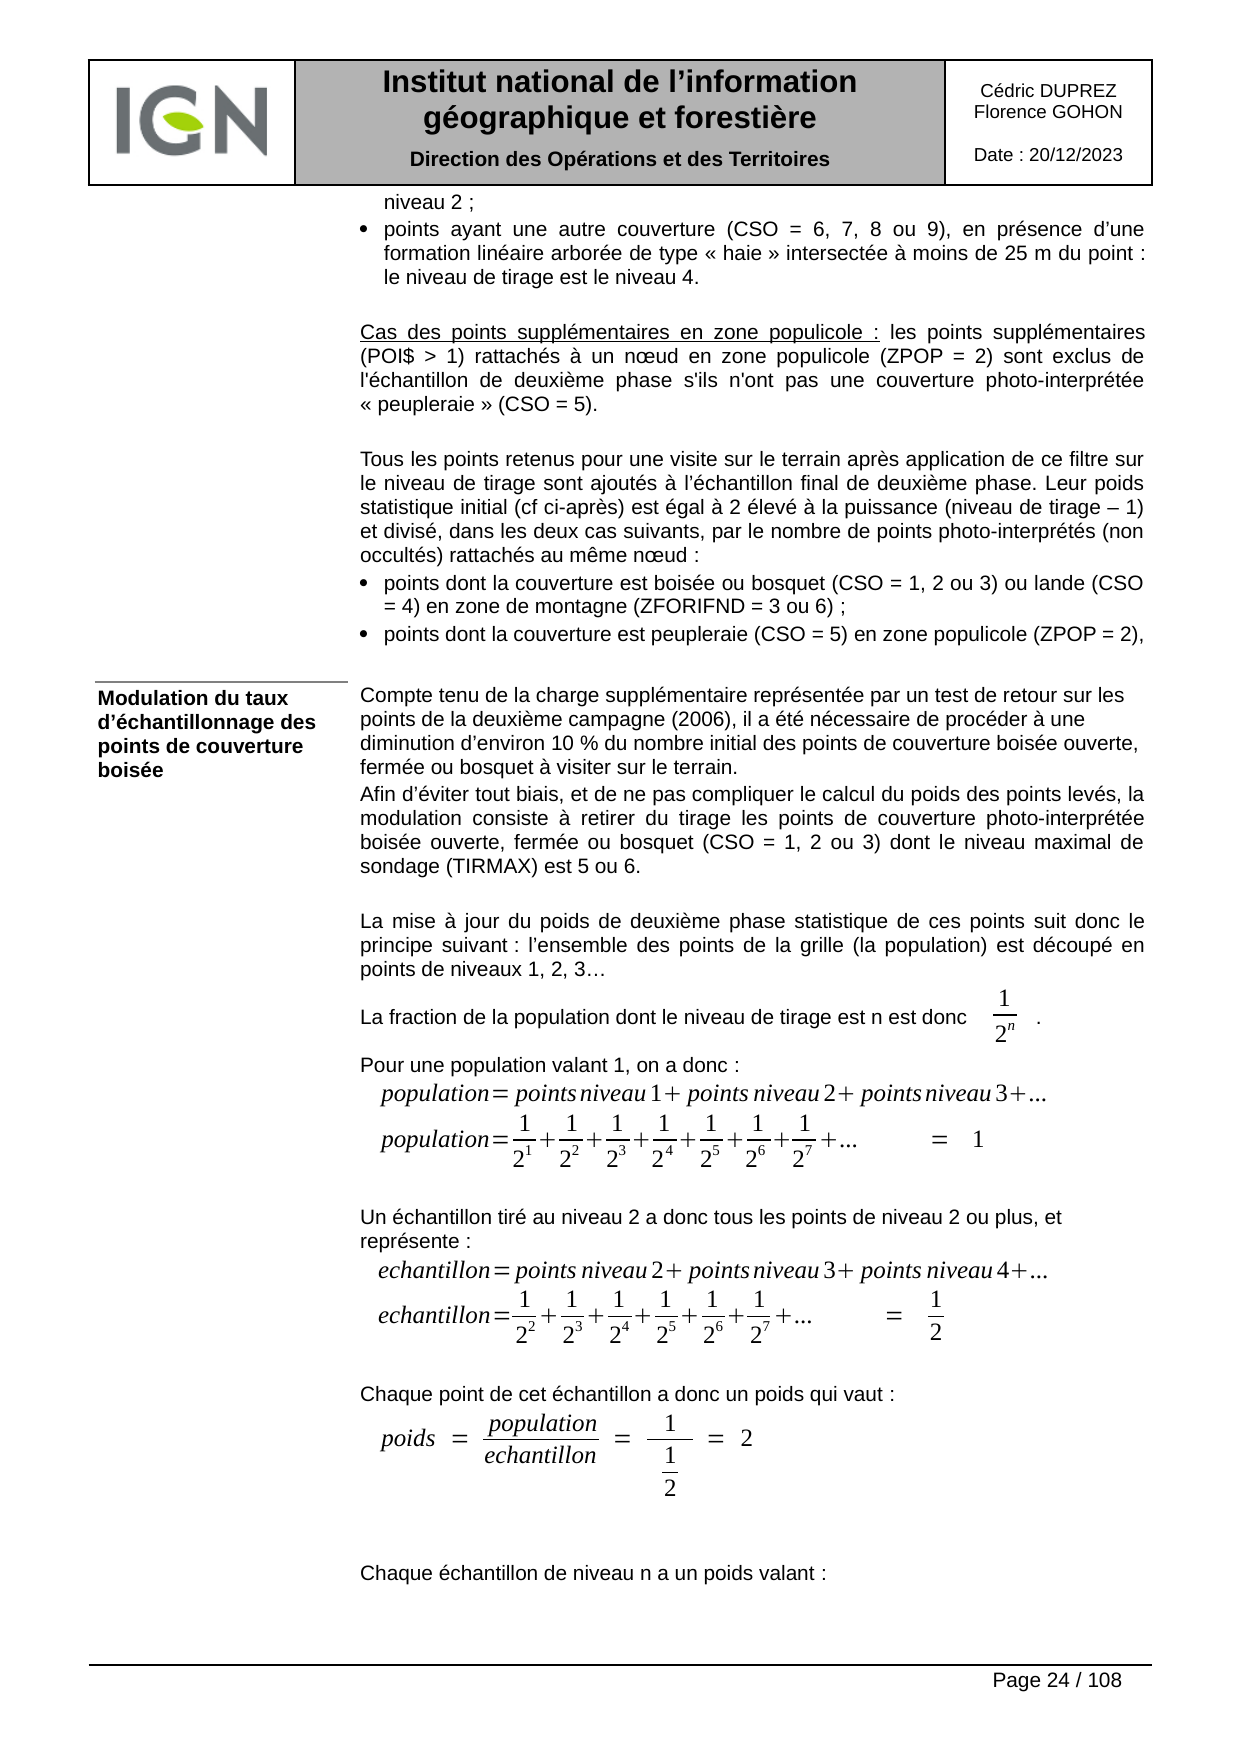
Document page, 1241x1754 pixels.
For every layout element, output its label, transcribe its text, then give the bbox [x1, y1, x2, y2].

picture [91, 62, 293, 180]
table_cell Modulation du taux d’échantillonnage des points de couverture boisée [89, 679, 354, 1591]
table_cell Le tirage des points à visiter sur le terrain dépend de trois facteurs : Les données collectées sur les points par photo-interprétation ; Le niveau maximal de tirage du nœud auquel est rattaché le point ; La zone dans laquelle tombe le nœud auquel est rattaché le point. Tous les points qui répondent à au moins un des critères suivants à l’issue de la photo-interprétation sont conservés avec leur poids statistique de première phase dans l’échantillon final de deuxième phase. L’information finale sur ces points (couverture, utilisation, etc.) est celle issue de la photo-interprétation : points occultés (OCC = 0) ; points dont l’utilisation du sol photo-interprétée est « récréation, habitat » (UTO = 2) ; points de couverture du sol photo-interprétée « lande » (CSO = 4) rattachés à un nœud en zone de haute montagne (ZFORIFND = 6) ; points de couverture du sol photo-interprétée « autre végétation », « sans végétation, artificialisé », « sans végétation, naturel » ou « eau continentale » (CSO = 6, 7, 8 ou 9), en l’absence d'intersection avec une formation linéaire arborée de type « haie » (TLHF1 = 8) à moins de 25 m. Une fois cette sélection selon les données photo-interprétées faite, les points éligibles à une visite sur le terrain sont filtrés selon le niveau de tirage maximal du nœud auquel ils sont rattachés, pour définir l’échantillon à visiter sur le terrain. Les critères sont alors les suivants : points dont la couverture est boisée ou bosquet (CSO = 1, 2 ou 3) : nœud en zone d’autre forêt exploitée (ZFORIFND = 2) ou en zone de garrigue corse (ZFORIFND = 7) : le niveau de tirage est le niveau 2, nœud dans une autre zone géographique (ZFORIFND) : le niveau de tirage est le niveau 3 ; points dont la couverture est lande (CSO = 4) : nœud en zone d’autre forêt exploitée (ZFORIFND = 2) ou en zone de garrigue corse (ZFORIFND = 7) : le niveau de tirage est le niveau 3, nœud dans une autre zone géographique (ZFORIFND) : le niveau de tirage est le niveau 4 ; points dont la couverture est peupleraie (CSO = 5) : le niveau de tirage est le niveau 2 ; points ayant une autre couverture (CSO = 6, 7, 8 ou 9), en présence d’une formation linéaire arborée de type « haie » intersectée à moins de 25 m du point : le niveau de tirage est le niveau 4. Cas des points supplémentaires en zone populicole : les points supplémentaires (POI$ > 1) rattachés à un nœud en zone populicole (ZPOP = 2) sont exclus de l'échantillon de deuxième phase s'ils n'ont pas une couverture photo-interprétée « peupleraie » (CSO = 5). Tous les points retenus pour une visite sur le terrain après application de ce filtre sur le niveau de tirage sont ajoutés à l’échantillon final de deuxième phase. Leur poids statistique initial (cf ci-après) est égal à 2 élevé à la puissance (niveau de tirage – 1) et divisé, dans les deux cas suivants, par le nombre de points photo-interprétés (non occultés) rattachés au même nœud : points dont la couverture est boisée ou bosquet (CSO = 1, 2 ou 3) ou lande (CSO = 4) en zone de montagne (ZFORIFND = 3 ou 6) ; points dont la couverture est peupleraie (CSO = 5) en zone populicole (ZPOP = 2), [354, 186, 1152, 679]
table_cell Compte tenu de la charge supplémentaire représentée par un test de retour sur les points de la deuxième campagne (2006), il a été nécessaire de procéder à une diminution d’environ 10 % du nombre initial des points de couverture boisée ouverte, fermée ou bosquet à visiter sur le terrain. Afin d’éviter tout biais, et de ne pas compliquer le calcul du poids des points levés, la modulation consiste à retirer du tirage les points de couverture photo-interprétée boisée ouverte, fermée ou bosquet (CSO = 1, 2 ou 3) dont le niveau maximal de sondage (TIRMAX) est 5 ou 6. La mise à jour du poids de deuxième phase statistique de ces points suit donc le principe suivant : l’ensemble des points de la grille (la population) est découpé en points de niveaux 1, 2, 3… La fraction de la population dont le niveau de tirage est n est donc . Pour une population valant 1, on a donc : Un échantillon tiré au niveau 2 a donc tous les points de niveau 2 ou plus, et représente : Chaque point de cet échantillon a donc un poids qui vaut : Chaque échantillon de niveau n a un poids valant : En enlevant à l’échantillon tiré au niveau n les points des niveaux n1 et n2 (n2 > n1), on a donc : Par exemple, un point de couverture boisée tiré en zone d’« autre forêt exploitée » aurait initialement eu un poids égal à 2. Avec la modulation pratiquée, son poids passe à 64/29 = 2,21. [354, 679, 1152, 1591]
table_cell [89, 186, 354, 679]
